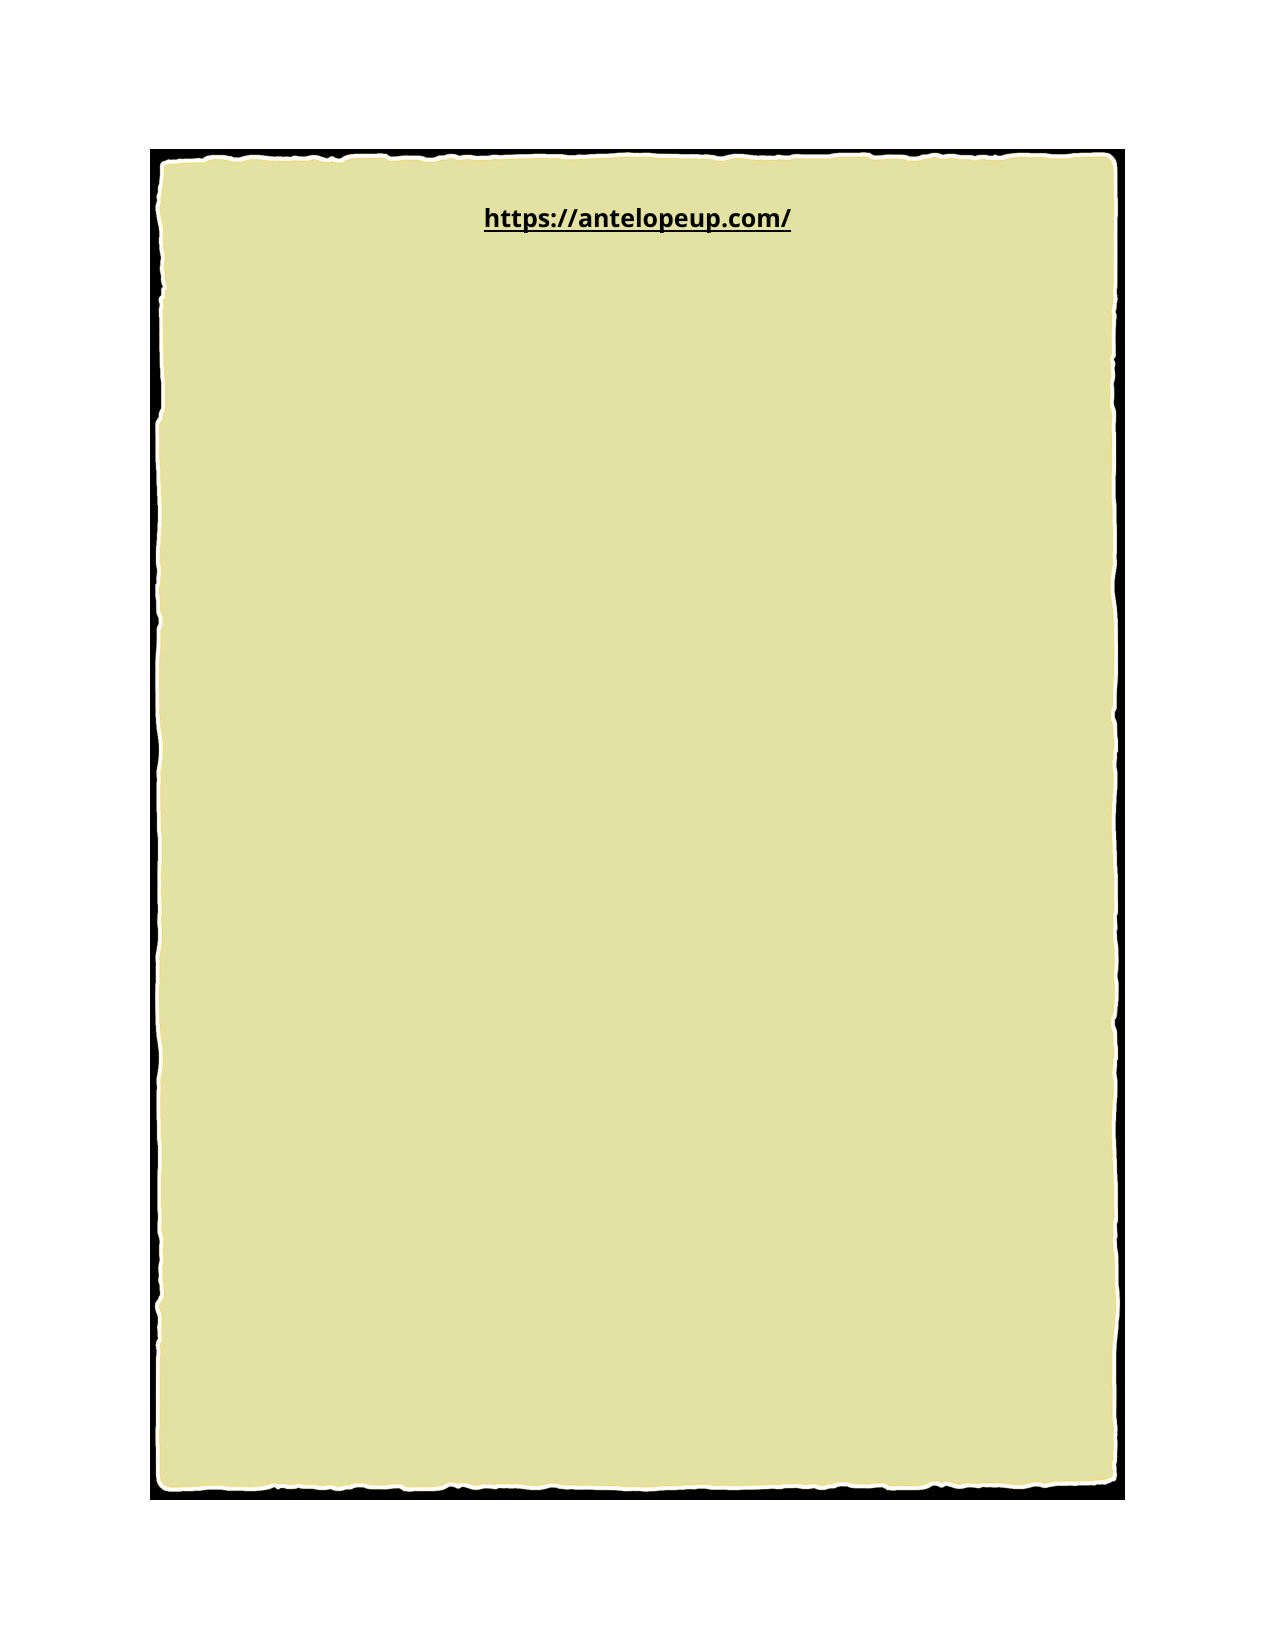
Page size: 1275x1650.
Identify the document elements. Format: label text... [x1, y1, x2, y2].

picture [150, 149, 1125, 1500]
text https://antelopeup.com/ [180, 201, 1095, 235]
